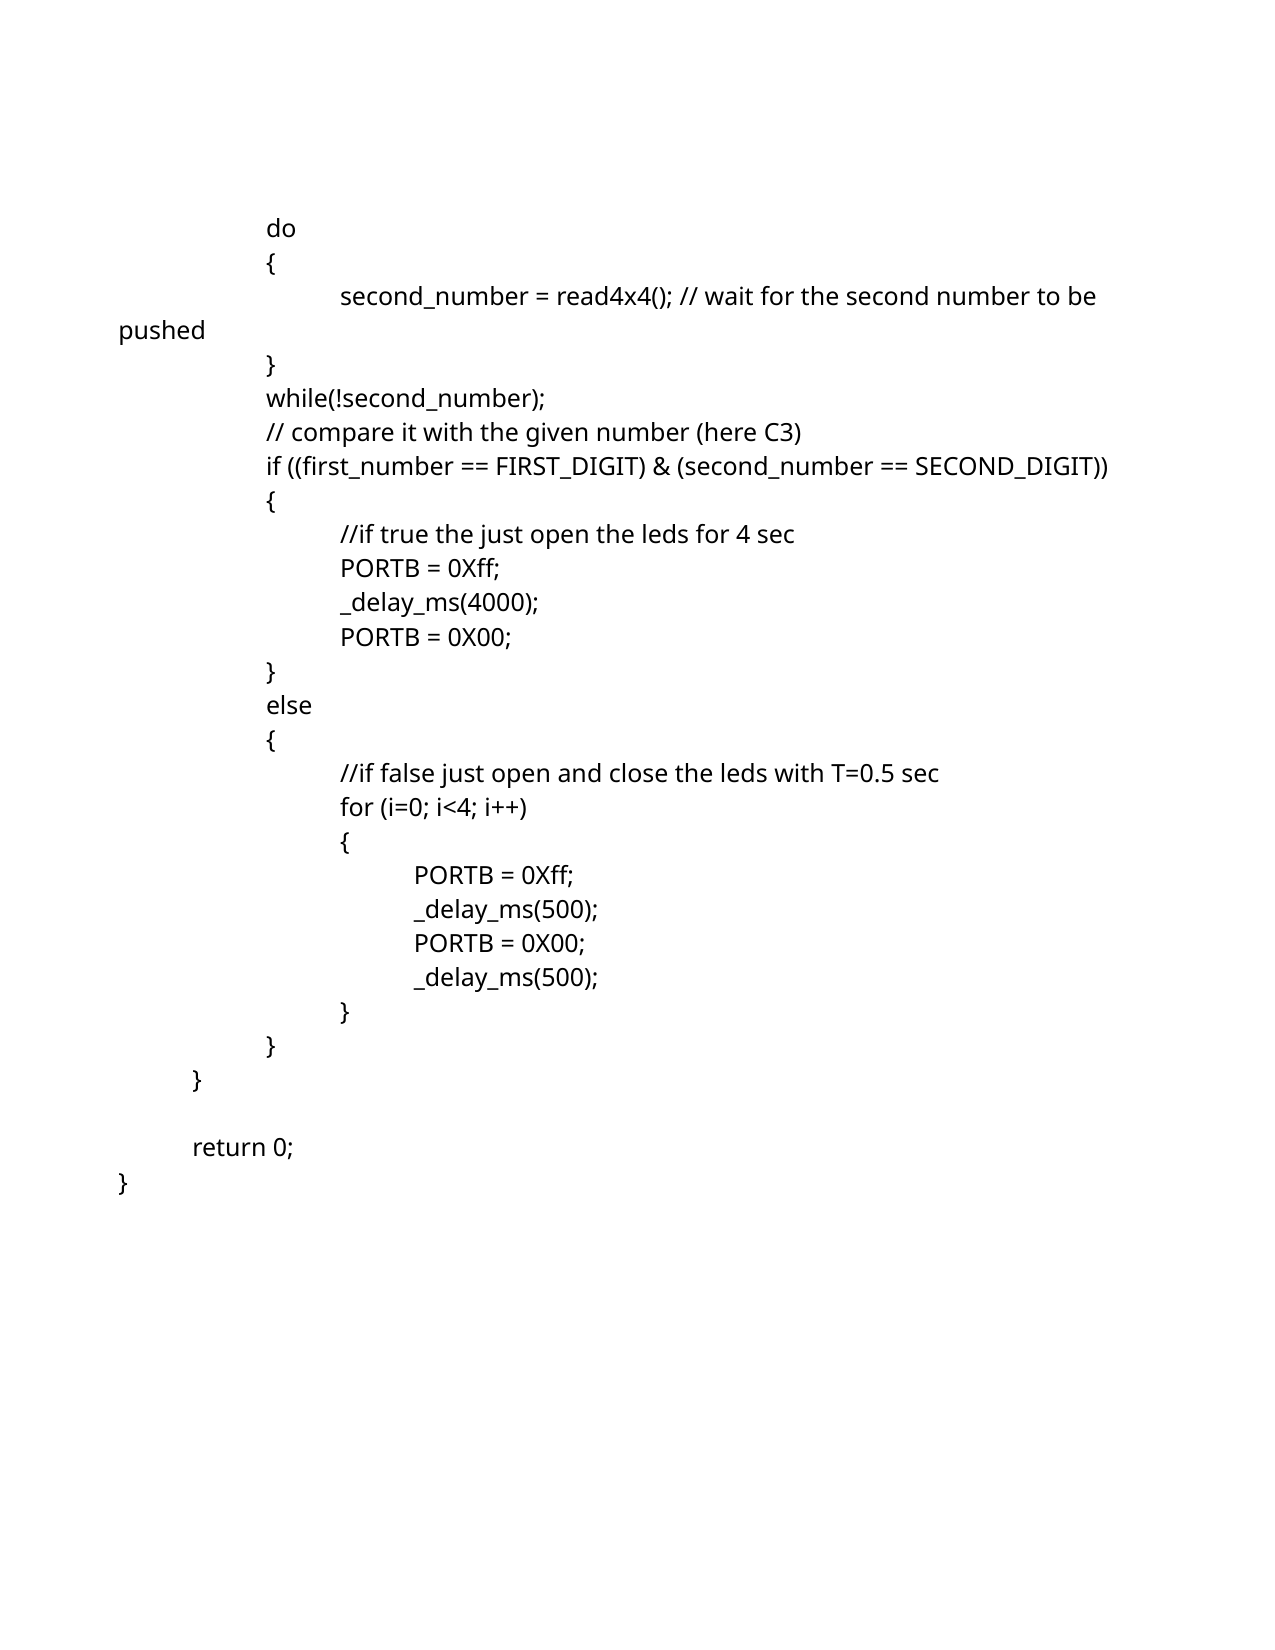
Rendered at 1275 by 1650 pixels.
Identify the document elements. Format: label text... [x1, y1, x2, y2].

text _delay_ms(500); [118, 960, 1157, 994]
text //if true the just open the leds for 4 sec [118, 517, 1157, 551]
text //if false just open and close the leds with T=0.5 sec [118, 755, 1157, 789]
text } [118, 1028, 1157, 1062]
text } [118, 1164, 1157, 1198]
text } [118, 1062, 1157, 1096]
text { [118, 823, 1157, 858]
text do [118, 210, 1157, 244]
text } [118, 347, 1157, 381]
text for (i=0; i<4; i++) [118, 789, 1157, 823]
text { [118, 244, 1157, 278]
text else [118, 687, 1157, 721]
text if ((first_number == FIRST_DIGIT) & (second_number == SECOND_DIGIT)) [118, 449, 1157, 483]
text second_number = read4x4(); // wait for the second number to be pushed [118, 278, 1157, 347]
text } [118, 653, 1157, 687]
text return 0; [118, 1130, 1157, 1164]
text _delay_ms(500); [118, 892, 1157, 926]
text // compare it with the given number (here C3) [118, 415, 1157, 449]
text { [118, 483, 1157, 517]
text PORTB = 0X00; [118, 619, 1157, 653]
text _delay_ms(4000); [118, 585, 1157, 619]
text while(!second_number); [118, 381, 1157, 415]
text { [118, 721, 1157, 755]
text PORTB = 0Xff; [118, 551, 1157, 585]
text PORTB = 0X00; [118, 926, 1157, 960]
text } [118, 994, 1157, 1028]
text PORTB = 0Xff; [118, 858, 1157, 892]
